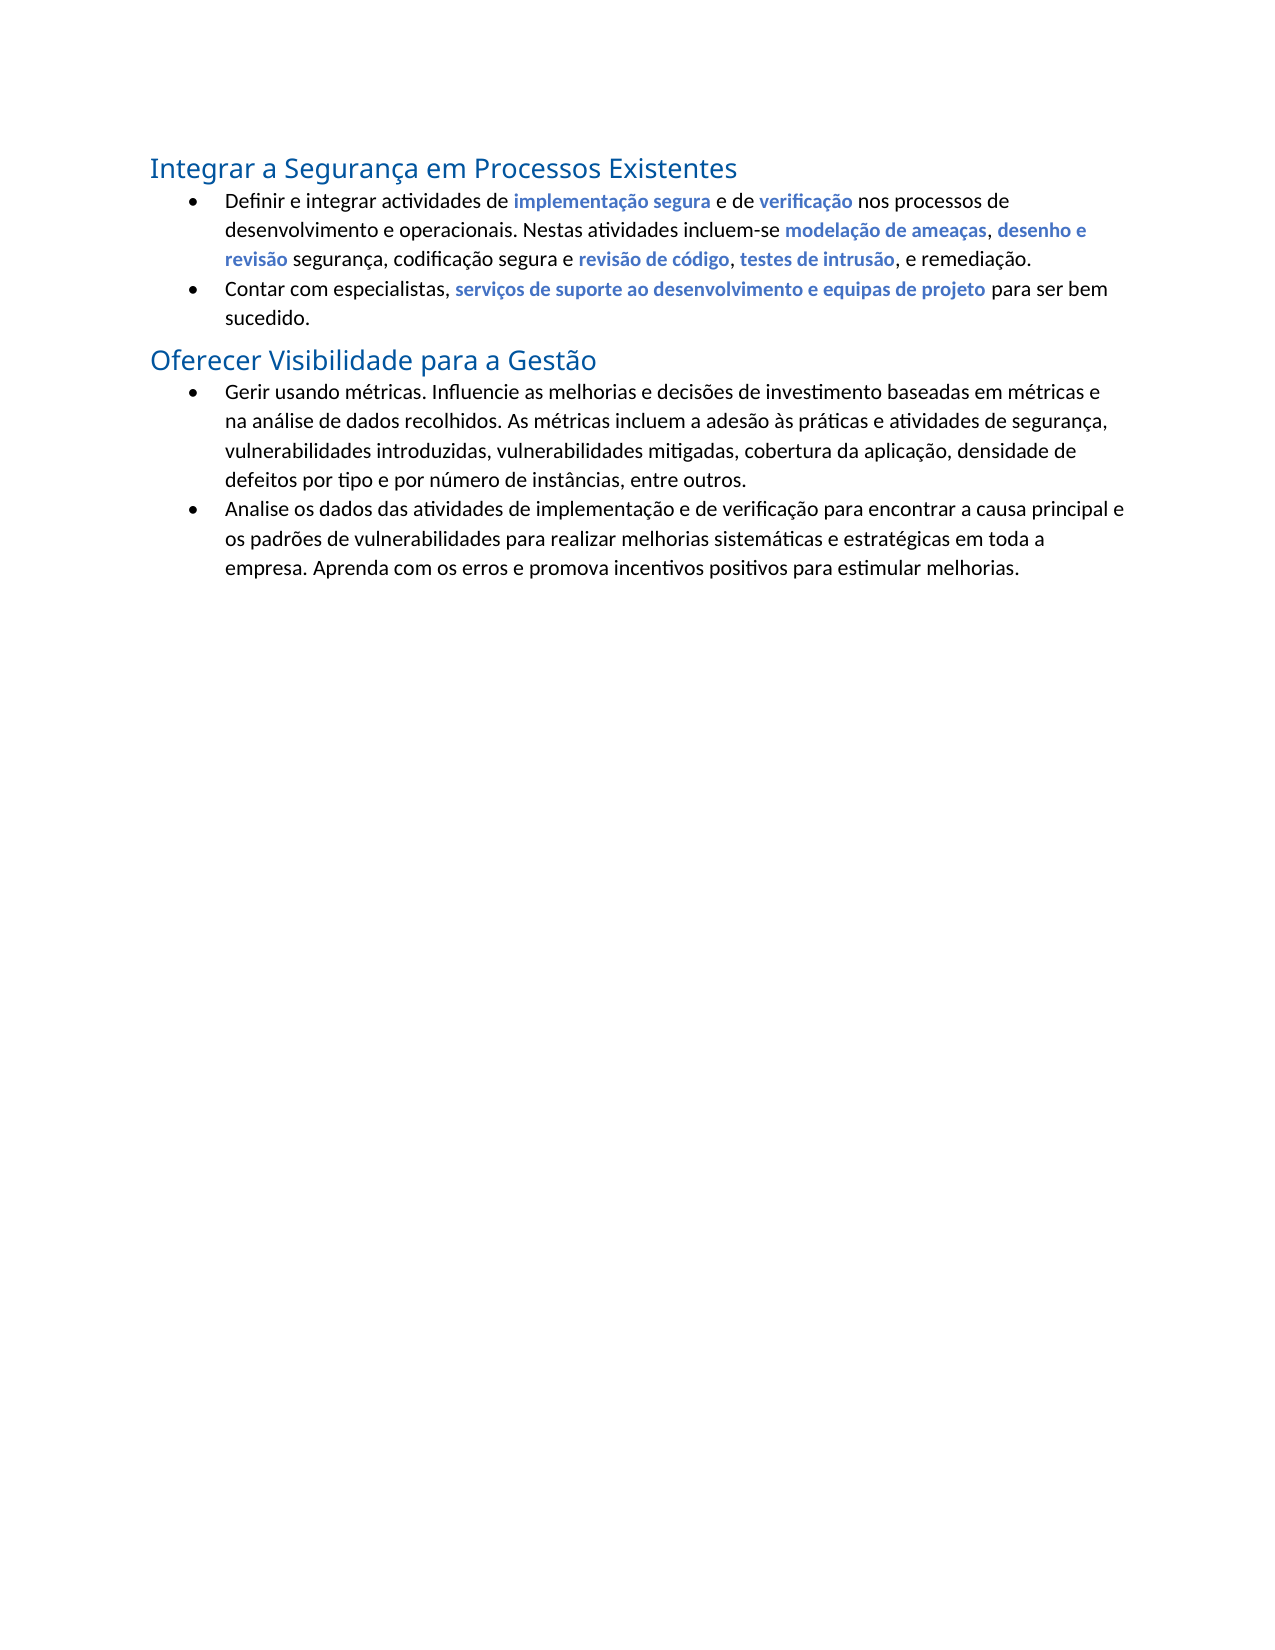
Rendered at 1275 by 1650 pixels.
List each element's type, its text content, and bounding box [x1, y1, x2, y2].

list Definir e integrar actividades de implementação segura e de verificação nos processos de desenvolvimento e operacionais. Nestas atividades incluem-se modelação de ameaças, desenho e revisão segurança, codificação segura e revisão de código, testes de intrusão, e remediação. [187, 187, 1125, 272]
list Analise os dados das atividades de implementação e de verificação para encontrar a causa principal e os padrões de vulnerabilidades para realizar melhorias sistemáticas e estratégicas em toda a empresa. Aprenda com os erros e promova incentivos positivos para estimular melhorias. [187, 496, 1125, 581]
list Contar com especialistas, serviços de suporte ao desenvolvimento e equipas de projeto para ser bem sucedido. [187, 275, 1125, 331]
subtitle Oferecer Visibilidade para a Gestão [150, 342, 1125, 378]
subtitle Integrar a Segurança em Processos Existentes [150, 150, 1125, 187]
list Gerir usando métricas. Influencie as melhorias e decisões de investimento baseadas em métricas e na análise de dados recolhidos. As métricas incluem a adesão às práticas e atividades de segurança, vulnerabilidades introduzidas, vulnerabilidades mitigadas, cobertura da aplicação, densidade de defeitos por tipo e por número de instâncias, entre outros. [187, 378, 1125, 493]
